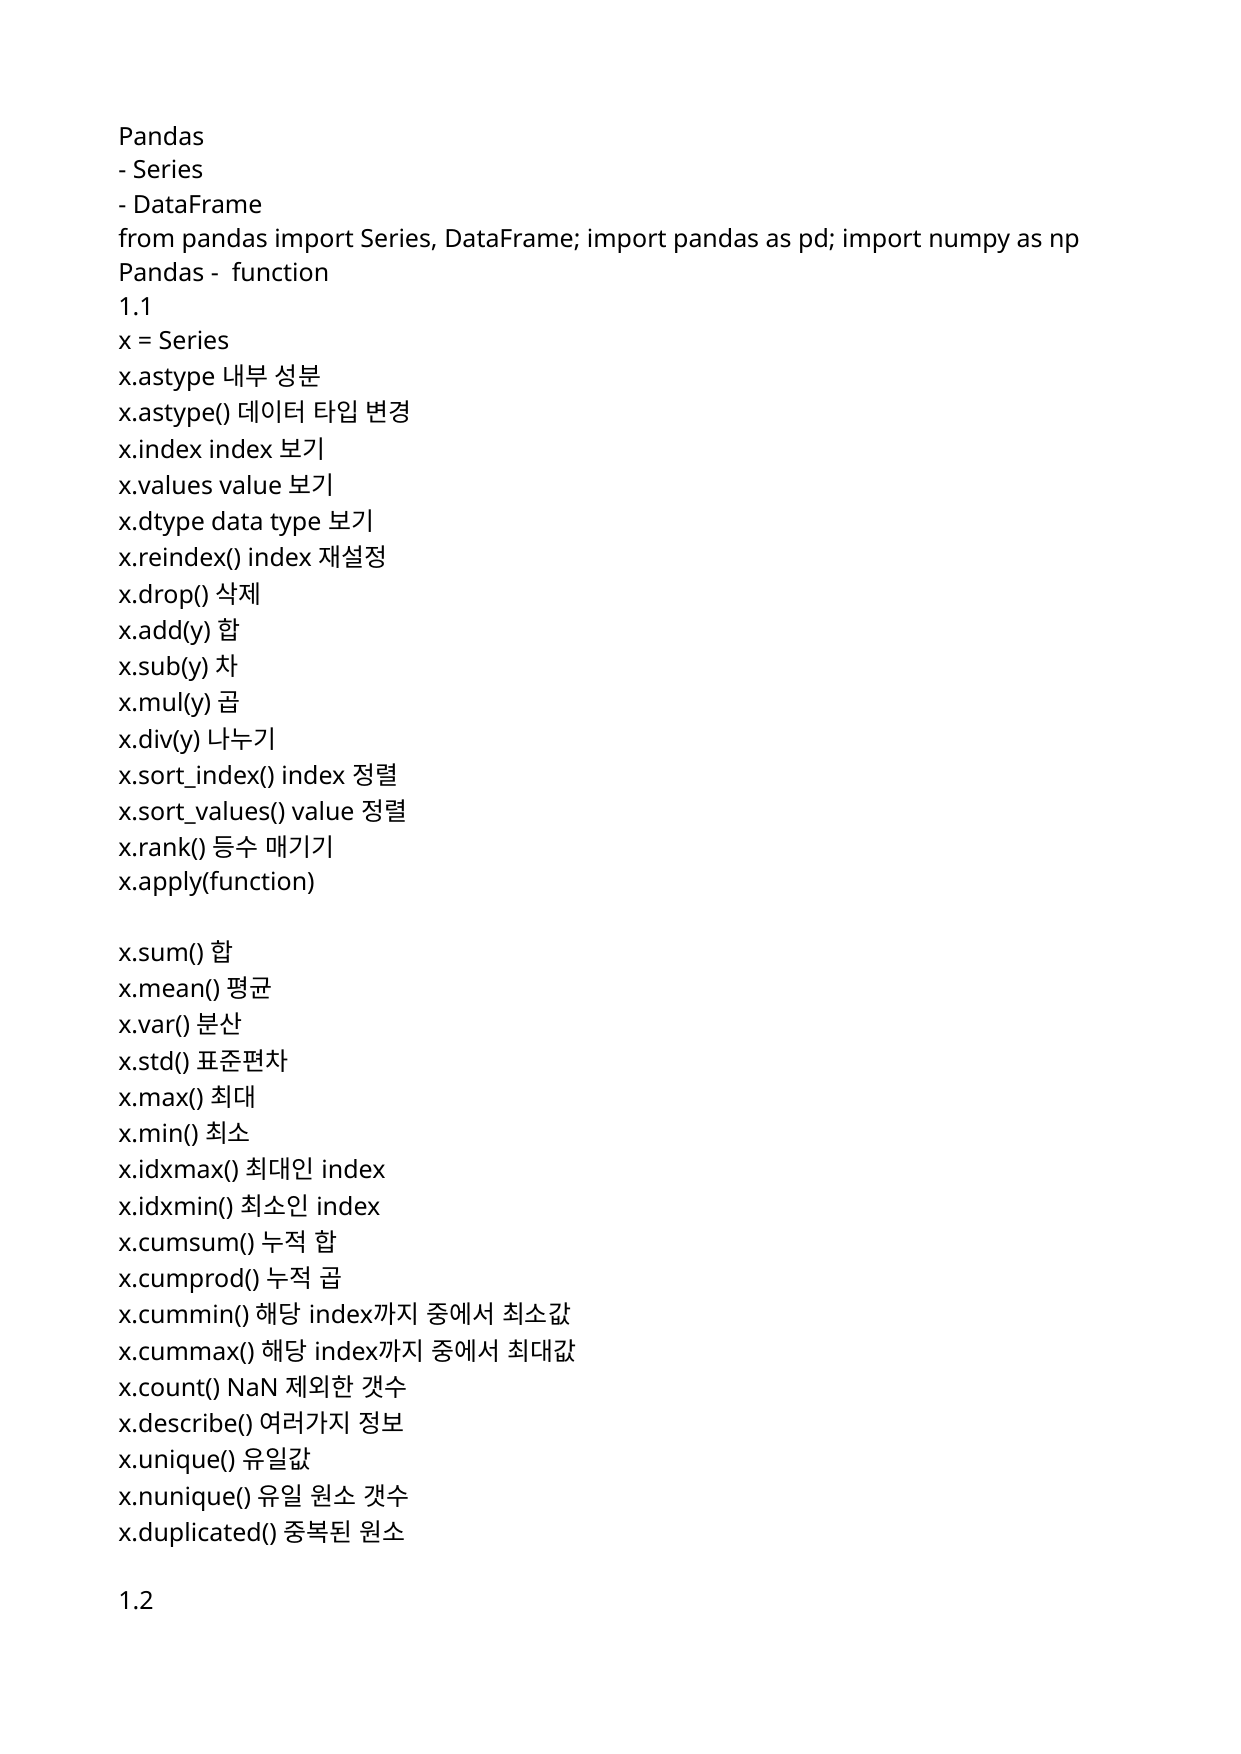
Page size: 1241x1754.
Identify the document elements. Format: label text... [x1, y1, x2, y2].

text x.nunique() 유일 원소 갯수 [118, 1476, 1122, 1512]
text x.sort_index() index 정렬 [118, 755, 1122, 792]
text x.sum() 합 [118, 932, 1122, 968]
text x.idxmin() 최소인 index [118, 1186, 1122, 1222]
text x.values value 보기 [118, 465, 1122, 502]
text x.mean() 평균 [118, 968, 1122, 1005]
text x.cumsum() 누적 합 [118, 1222, 1122, 1258]
text x.drop() 삭제 [118, 574, 1122, 610]
text from pandas import Series, DataFrame; import pandas as pd; import numpy as np [118, 220, 1122, 254]
text x.describe() 여러가지 정보 [118, 1403, 1122, 1440]
text x.duplicated() 중복된 원소 [118, 1512, 1122, 1548]
text x = Series [118, 322, 1122, 357]
text x.rank() 등수 매기기 [118, 828, 1122, 864]
text x.reindex() index 재설정 [118, 538, 1122, 574]
text - Series [118, 152, 1122, 186]
text x.min() 최소 [118, 1113, 1122, 1150]
text 1.1 [118, 288, 1122, 322]
text x.div(y) 나누기 [118, 719, 1122, 755]
text x.unique() 유일값 [118, 1440, 1122, 1476]
text x.index index 보기 [118, 429, 1122, 465]
text Pandas [118, 118, 1122, 152]
text x.sort_values() value 정렬 [118, 792, 1122, 828]
text x.var() 분산 [118, 1005, 1122, 1041]
text x.apply(function) [118, 864, 1122, 898]
text x.max() 최대 [118, 1077, 1122, 1113]
text x.add(y) 합 [118, 610, 1122, 647]
text x.std() 표준편차 [118, 1041, 1122, 1077]
text x.mul(y) 곱 [118, 683, 1122, 719]
text x.dtype data type 보기 [118, 502, 1122, 538]
text x.idxmax() 최대인 index [118, 1150, 1122, 1186]
text x.cumprod() 누적 곱 [118, 1258, 1122, 1295]
text x.astype() 데이터 타입 변경 [118, 393, 1122, 429]
text x.sub(y) 차 [118, 647, 1122, 683]
text 1.2 [118, 1582, 1122, 1617]
text x.astype 내부 성분 [118, 357, 1122, 393]
text x.count() NaN 제외한 갯수 [118, 1367, 1122, 1403]
text x.cummin() 해당 index까지 중에서 최소값 [118, 1295, 1122, 1331]
text - DataFrame [118, 186, 1122, 220]
text x.cummax() 해당 index까지 중에서 최대값 [118, 1331, 1122, 1367]
text Pandas - function [118, 254, 1122, 288]
